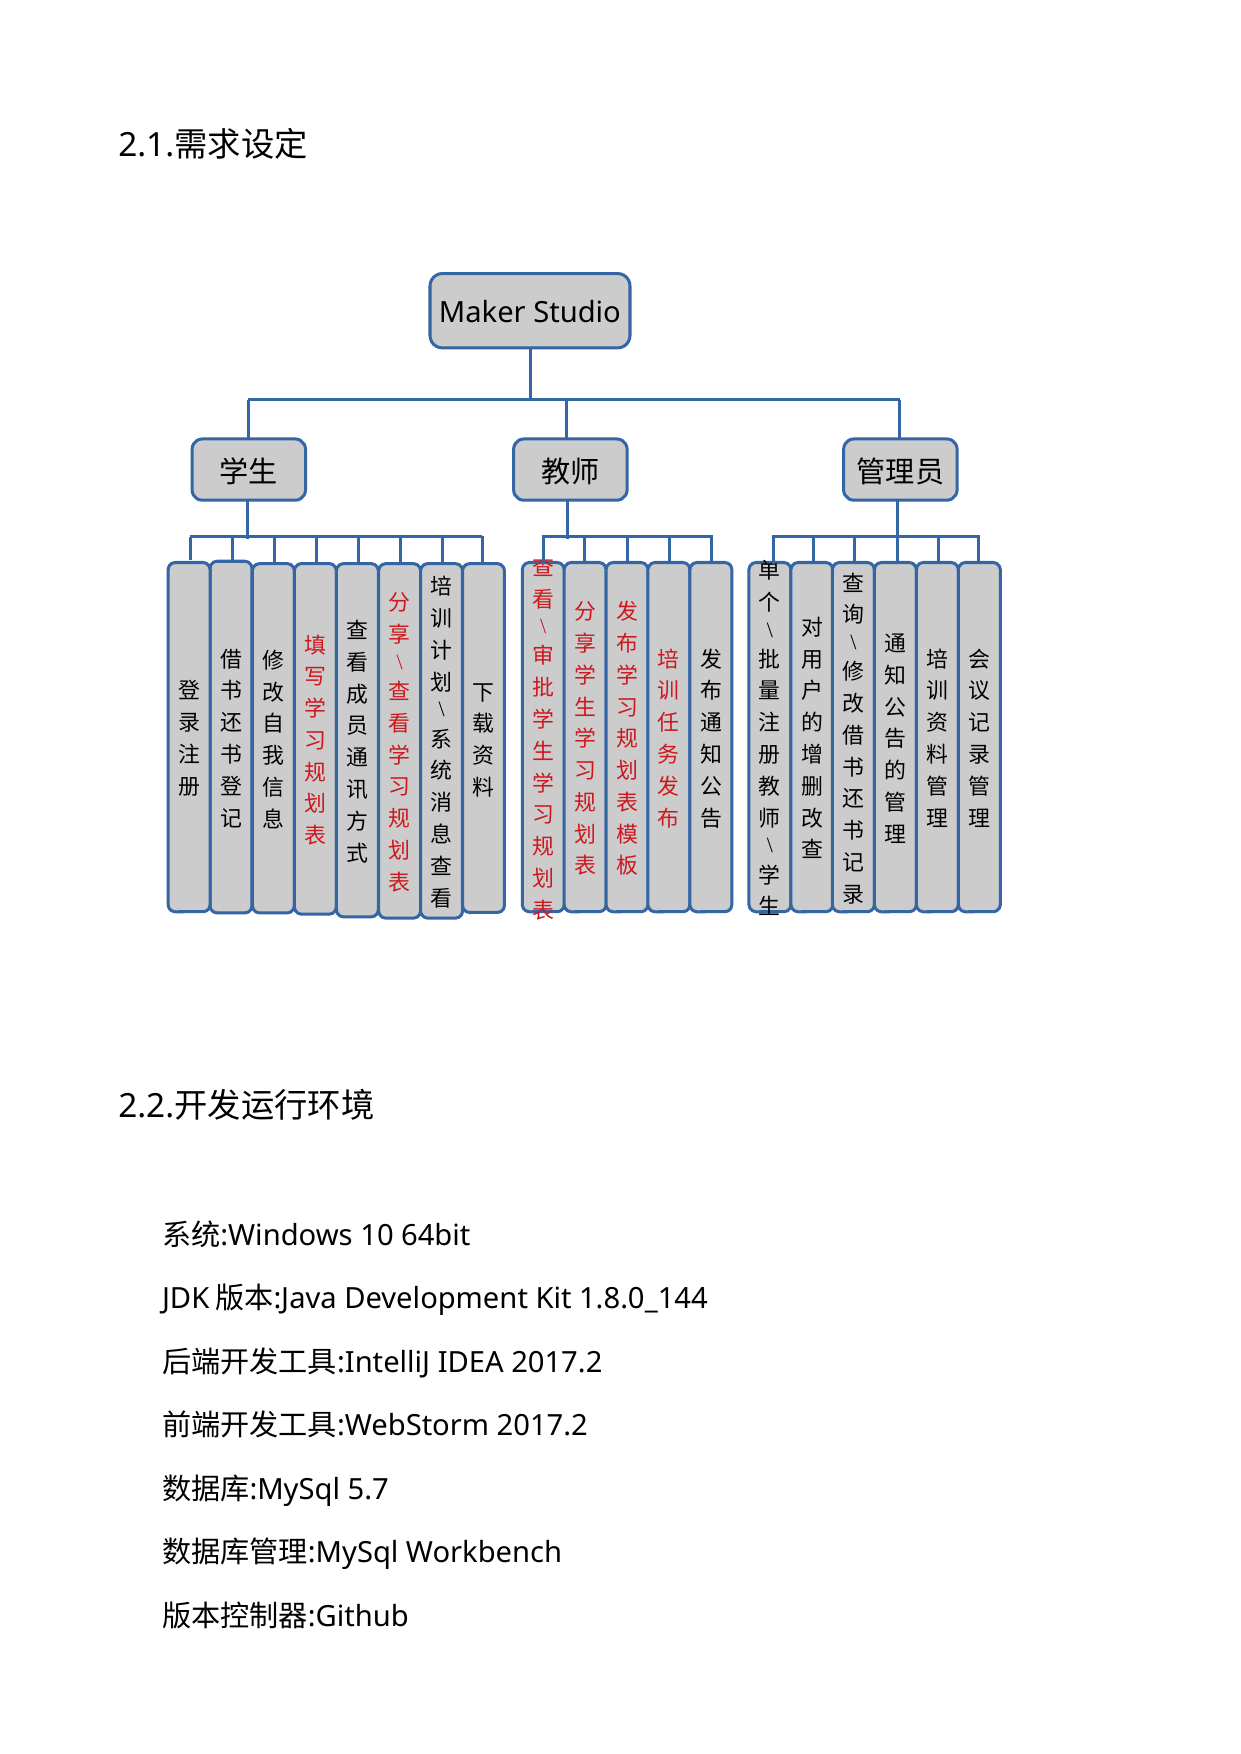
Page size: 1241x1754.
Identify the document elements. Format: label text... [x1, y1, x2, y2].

text 数据库管理:MySql Workbench [118, 1529, 1122, 1571]
text 2.1.需求设定 [118, 118, 1122, 167]
text 数据库:MySql 5.7 [118, 1465, 1122, 1508]
text 前端开发工具:WebStorm 2017.2 [118, 1402, 1122, 1444]
text JDK版本:Java Development Kit 1.8.0_144 [118, 1274, 1122, 1317]
text 系统:Windows 10 64bit [118, 1211, 1122, 1253]
text 版本控制器:Github [118, 1592, 1122, 1635]
text 后端开发工具:IntelliJ IDEA 2017.2 [118, 1338, 1122, 1381]
text 2.2.开发运行环境 [118, 1079, 1122, 1127]
